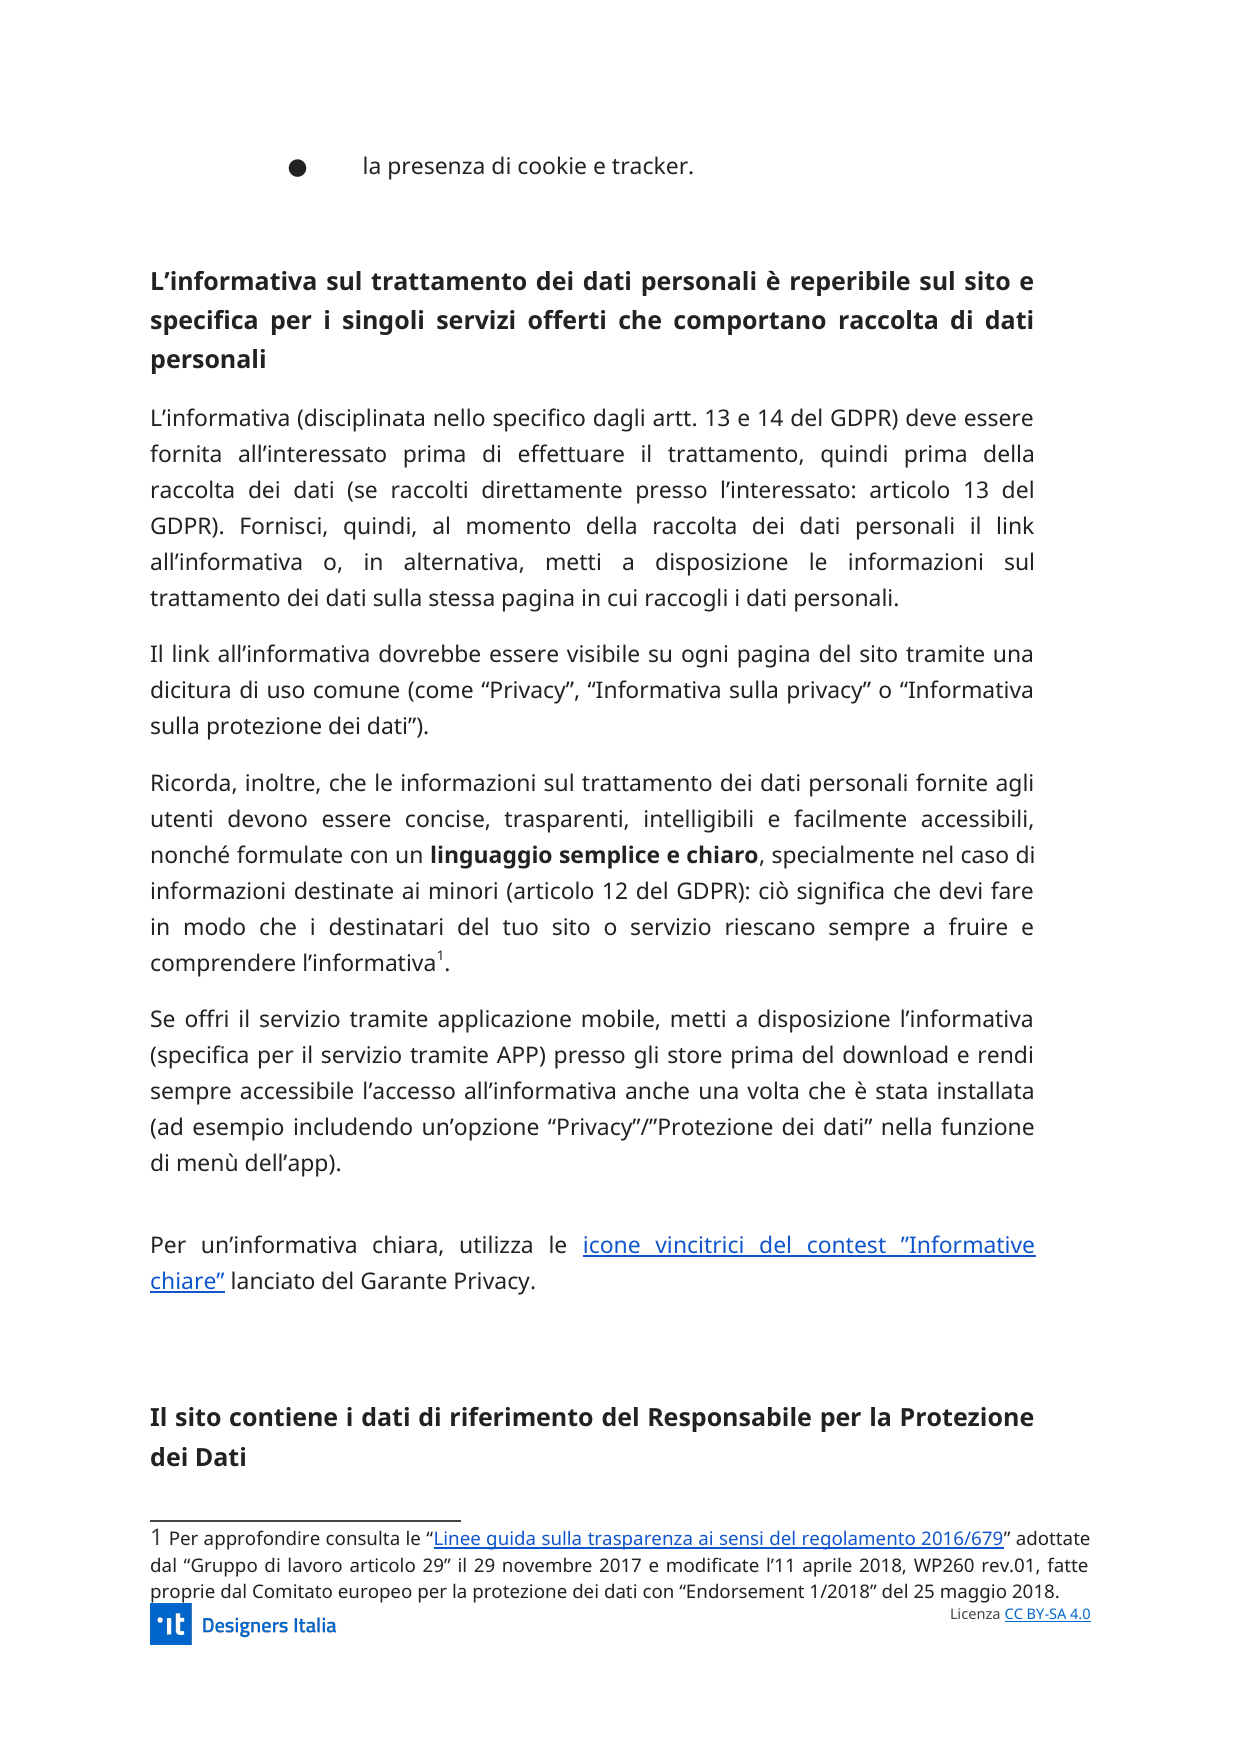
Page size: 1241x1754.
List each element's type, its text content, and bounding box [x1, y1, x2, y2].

text Il sito contiene i dati di riferimento del Responsabile per la Protezione dei Dati [150, 1400, 1036, 1473]
text Ricorda, inoltre, che le informazioni sul trattamento dei dati personali fornite agli utenti devono essere concise, trasparenti, intelligibili e facilmente accessibili, nonché formulate con un linguaggio semplice e chiaro, specialmente nel caso di informazioni destinate ai minori (articolo 12 del GDPR): ciò significa che devi fare in modo che i destinatari del tuo sito o servizio riescano sempre a fruire e comprendere l’informativa. [150, 767, 1036, 978]
text L’informativa (disciplinata nello specifico dagli artt. 13 e 14 del GDPR) deve essere fornita all’interessato prima di effettuare il trattamento, quindi prima della raccolta dei dati (se raccolti direttamente presso l’interessato: articolo 13 del GDPR). Fornisci, quindi, al momento della raccolta dei dati personali il link all’informativa o, in alternativa, metti a disposizione le informazioni sul trattamento dei dati sulla stessa pagina in cui raccogli i dati personali. [150, 402, 1036, 613]
list la presenza di cookie e tracker. [287, 150, 1036, 181]
text Per approfondire consulta le “Linee guida sulla trasparenza ai sensi del regolamento 2016/679” adottate dal “Gruppo di lavoro articolo 29” il 29 novembre 2017 e modificate l’11 aprile 2018, WP260 rev.01, fatte proprie dal Comitato europeo per la protezione dei dati con “Endorsement 1/2018” del 25 maggio 2018. [150, 1521, 1091, 1603]
text L’informativa sul trattamento dei dati personali è reperibile sul sito e specifica per i singoli servizi offerti che comportano raccolta di dati personali [150, 263, 1036, 376]
text Il link all’informativa dovrebbe essere visibile su ogni pagina del sito tramite una dicitura di uso comune (come “Privacy”, “Informativa sulla privacy” o “Informativa sulla protezione dei dati”). [150, 638, 1036, 741]
text Per un’informativa chiara, utilizza le icone vincitrici del contest ”Informative chiare” lanciato del Garante Privacy. [150, 1229, 1036, 1296]
text Se offri il servizio tramite applicazione mobile, metti a disposizione l’informativa (specifica per il servizio tramite APP) presso gli store prima del download e rendi sempre accessibile l’accesso all’informativa anche una volta che è stata installata (ad esempio includendo un’opzione “Privacy”/”Protezione dei dati” nella funzione di menù dell’app). [150, 1003, 1036, 1178]
